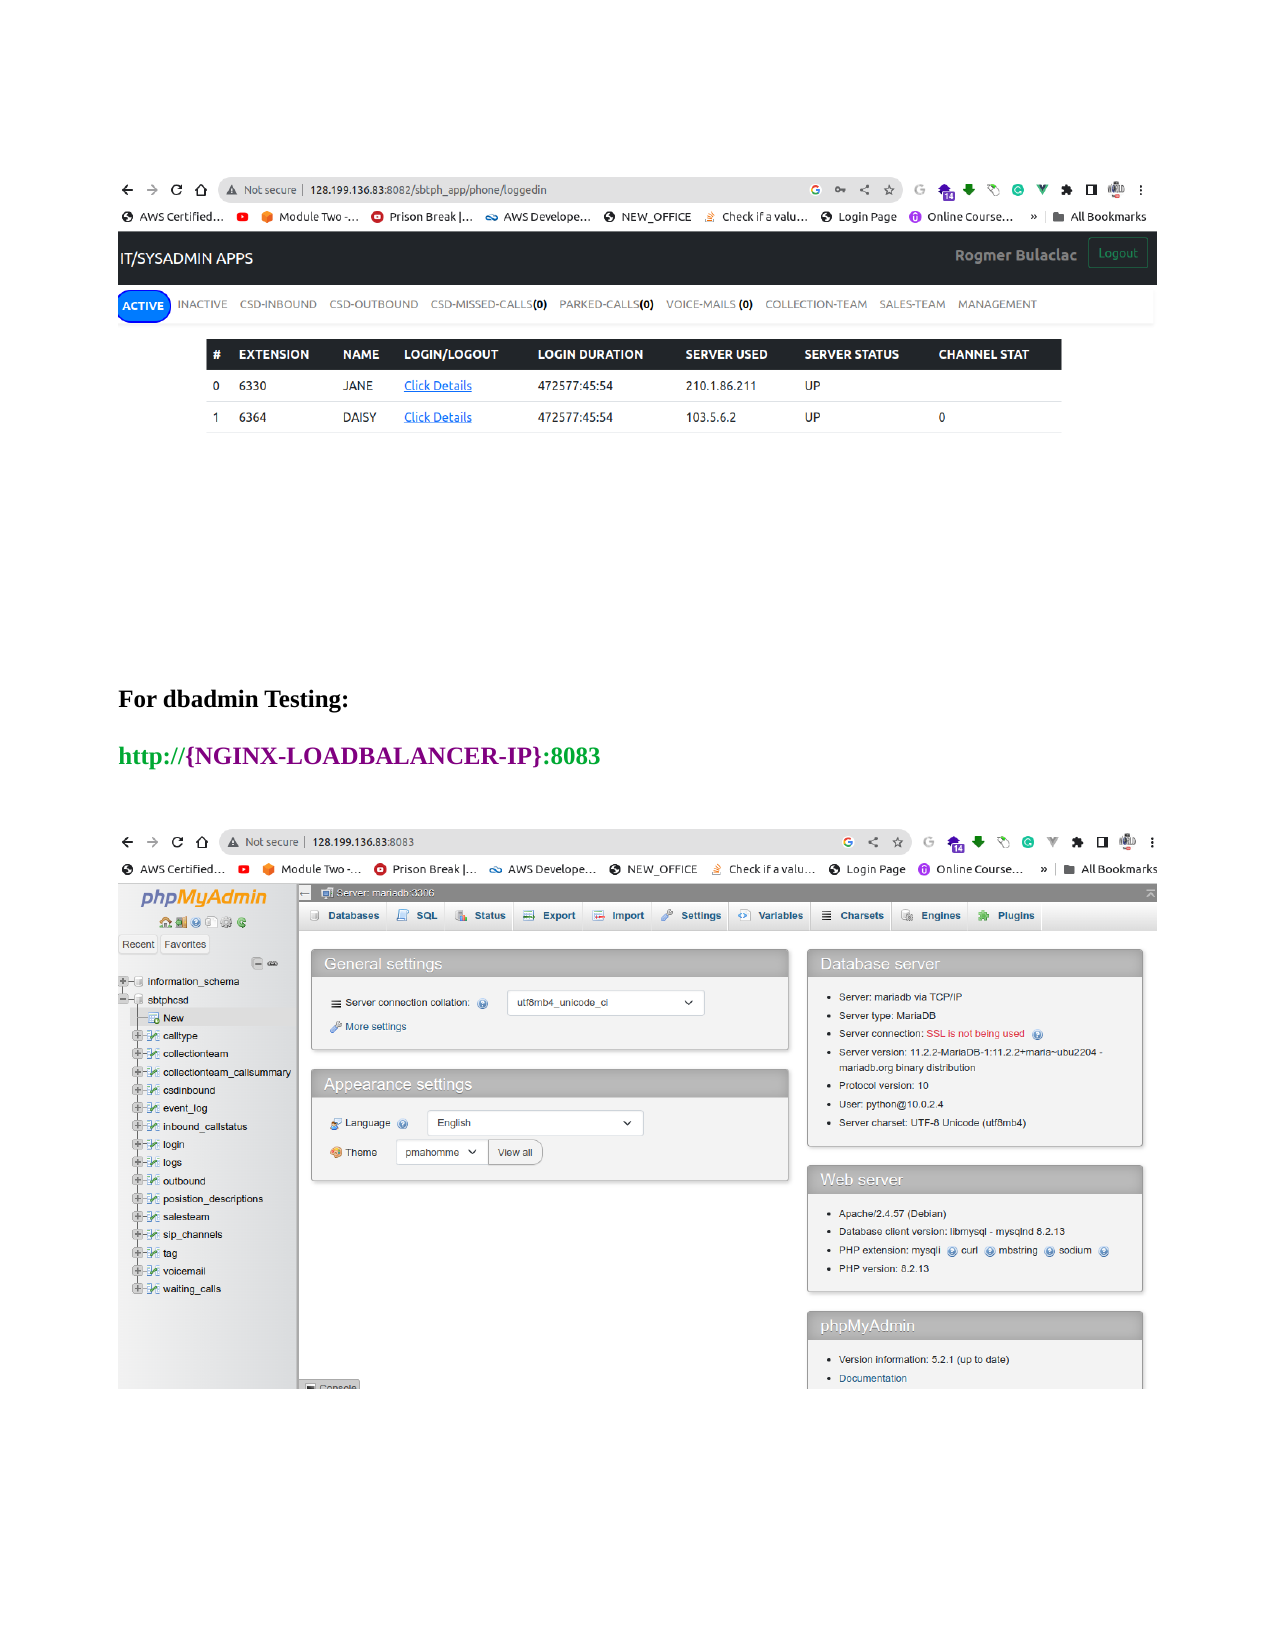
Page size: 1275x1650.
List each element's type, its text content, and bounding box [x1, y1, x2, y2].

text http://{NGINX-LOADBALANCER-IP}:8083 [118, 741, 1157, 770]
text For dbadmin Testing: [118, 684, 1157, 713]
picture [118, 827, 1157, 1389]
picture [118, 175, 1157, 598]
